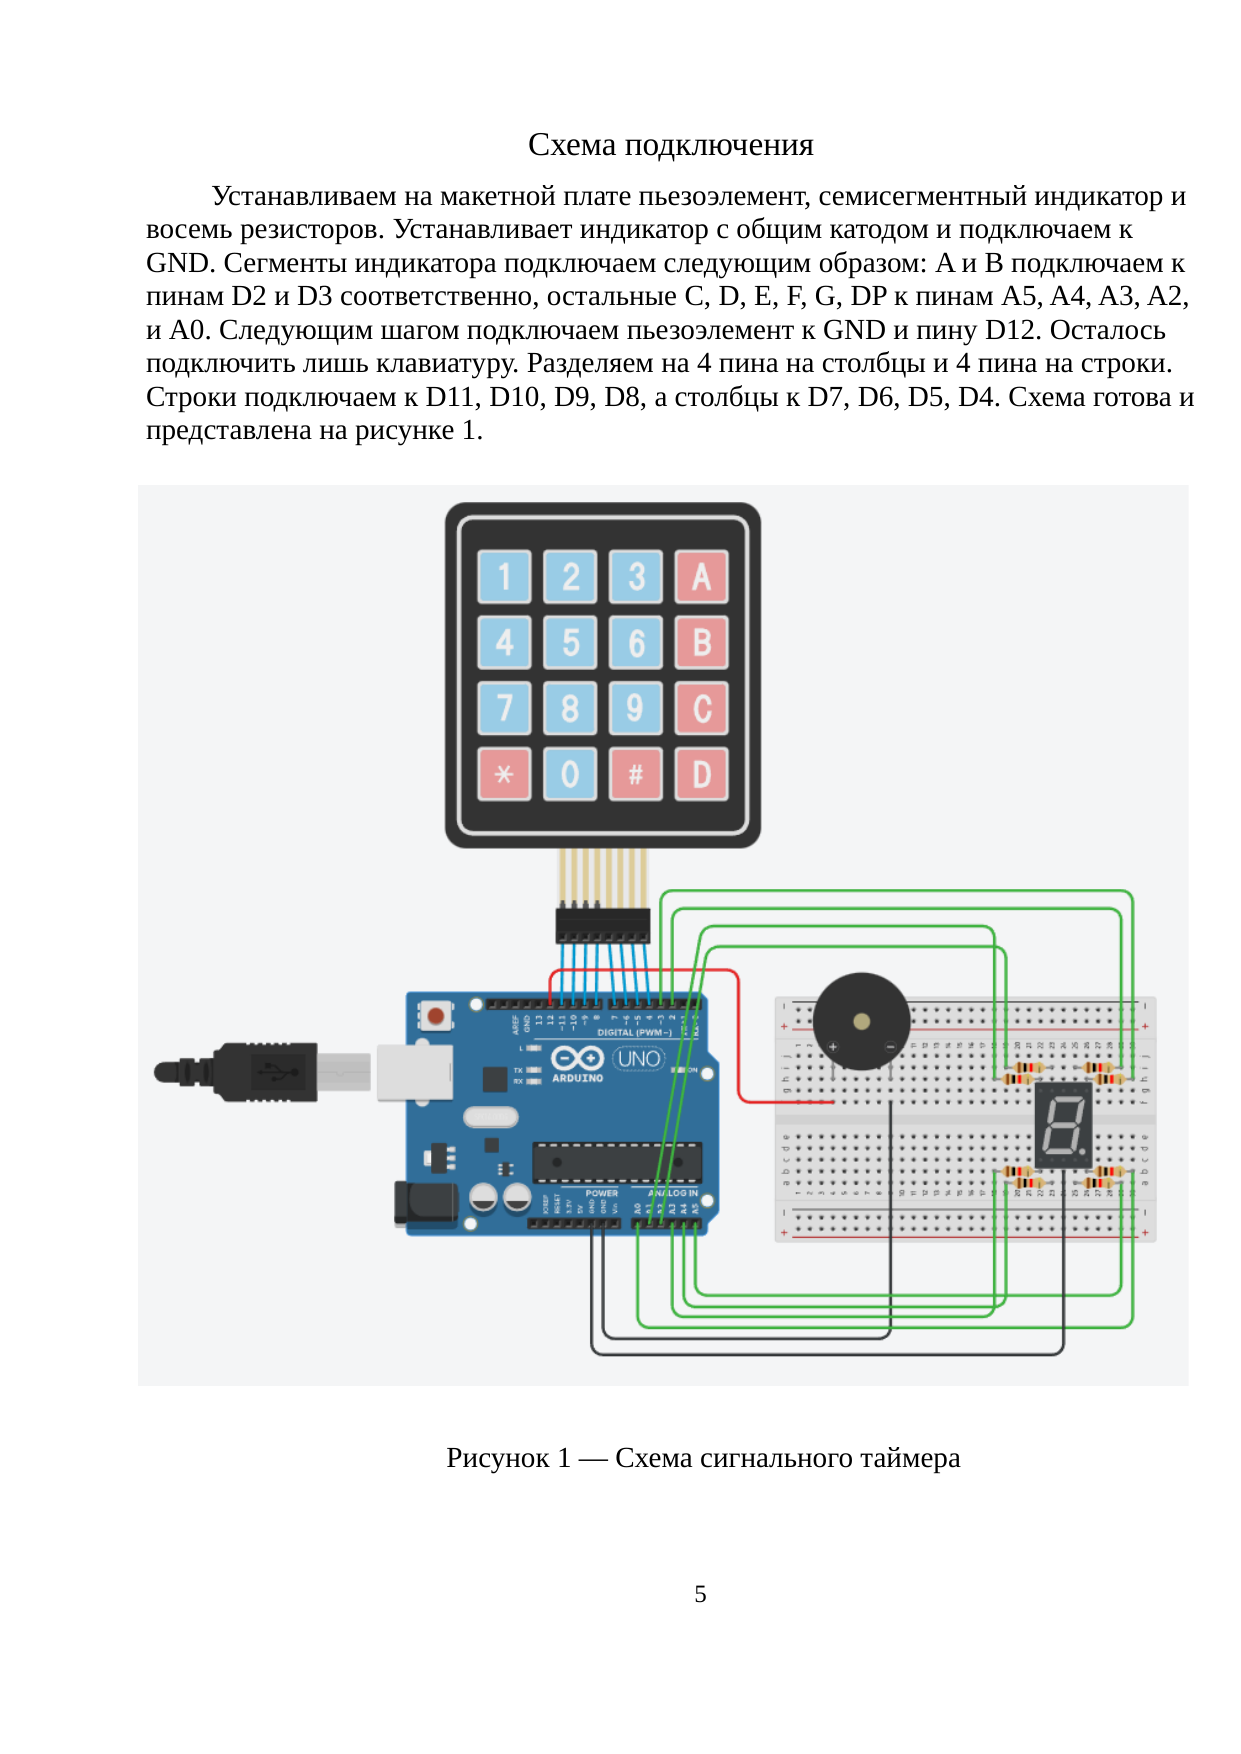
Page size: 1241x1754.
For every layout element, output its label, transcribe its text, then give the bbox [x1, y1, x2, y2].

picture [138, 485, 1189, 1386]
list Устанавливаем на макетной плате пьезоэлемент, семисегментный индикатор и восемь резисторов. Устанавливает индикатор с общим катодом и подключаем к GND. Сегменты индикатора подключаем следующим образом: A и B подключаем к пинам D2 и D3 соответственно, остальные C, D, E, F, G, DP к пинам A5, A4, A3, A2, и A0. Следующим шагом подключаем пьезоэлемент к GND и пину D12. Осталось подключить лишь клавиатуру. Разделяем на 4 пина на столбцы и 4 пина на строки. Строки подключаем к D11, D10, D9, D8, а столбцы к D7, D6, D5, D4. Схема готова и представлена на рисунке 1. [146, 178, 1196, 446]
list Рисунок 1 — Схема сигнального таймера [146, 1440, 1196, 1473]
list Схема подключения [146, 124, 1196, 162]
